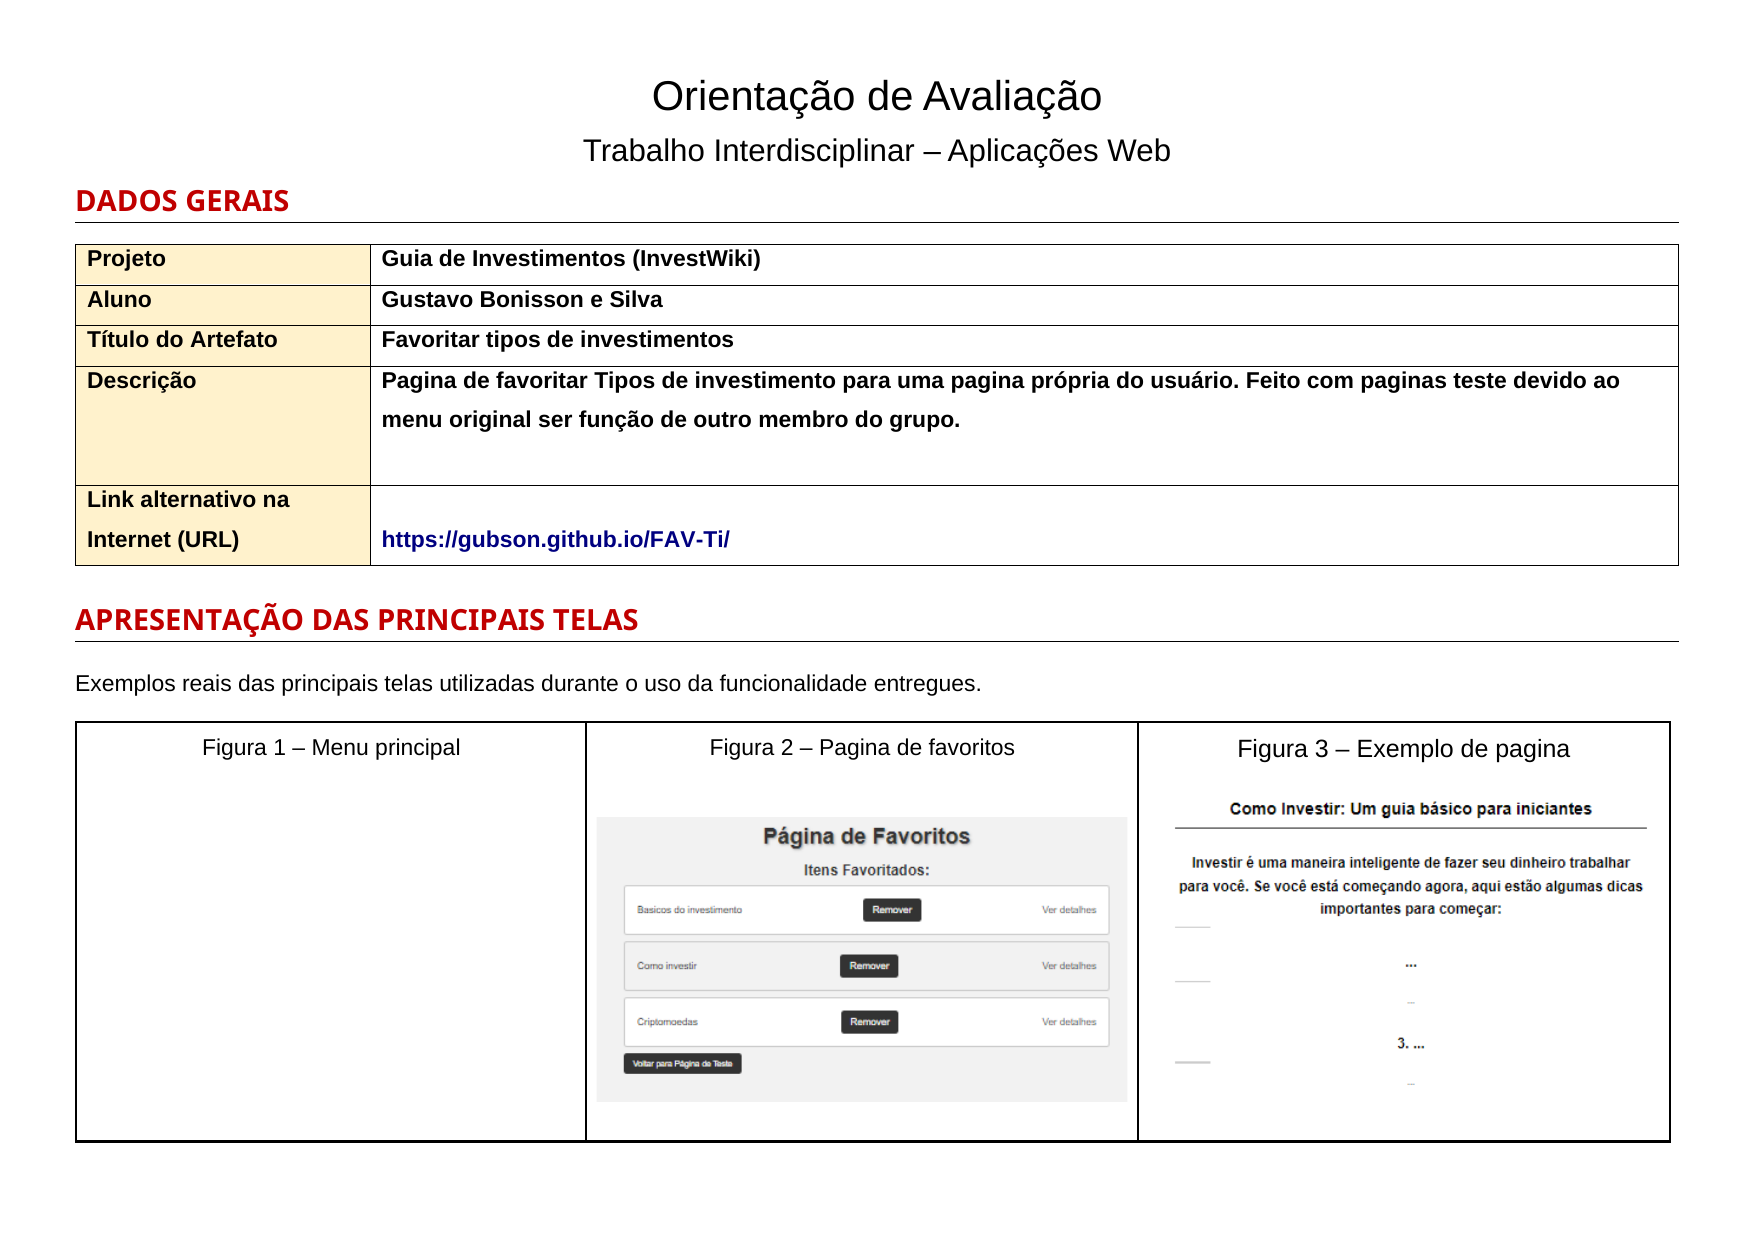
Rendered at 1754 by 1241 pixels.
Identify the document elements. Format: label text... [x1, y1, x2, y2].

subtitle APRESENTAÇÃO DAS PRINCIPAIS TELAS [75, 599, 1679, 641]
table_header Guia de Investimentos (InvestWiki) [371, 245, 1678, 284]
table_cell Gustavo Bonisson e Silva [371, 286, 1678, 325]
table_cell Pagina de favoritar Tipos de investimento para uma pagina própria do usuário. Feito com paginas teste devido ao menu original ser função de outro membro do grupo. [371, 367, 1678, 485]
table_cell Descrição [76, 367, 370, 485]
table_header Figura 2 – Pagina de favoritos [587, 723, 1137, 1140]
subtitle Trabalho Interdisciplinar – Aplicações Web [75, 132, 1679, 168]
picture [596, 817, 1128, 1102]
table_cell Link alternativo na Internet (URL) [76, 486, 370, 565]
table_header Figura 1 – Menu principal [77, 723, 585, 1140]
subtitle Orientação de Avaliação [75, 71, 1679, 119]
text Exemplos reais das principais telas utilizadas durante o uso da funcionalidade entregues. [75, 670, 1679, 696]
table_cell Título do Artefato [76, 326, 370, 366]
table_header Figura 3 – Exemplo de pagina [1139, 723, 1669, 1140]
picture [1148, 791, 1660, 1098]
subtitle DADOS GERAIS [75, 180, 1679, 222]
table_cell Aluno [76, 286, 370, 325]
table_cell https://gubson.github.io/FAV-Ti/ [371, 486, 1678, 565]
table_cell Favoritar tipos de investimentos [371, 326, 1678, 366]
table_header Projeto [76, 245, 370, 284]
